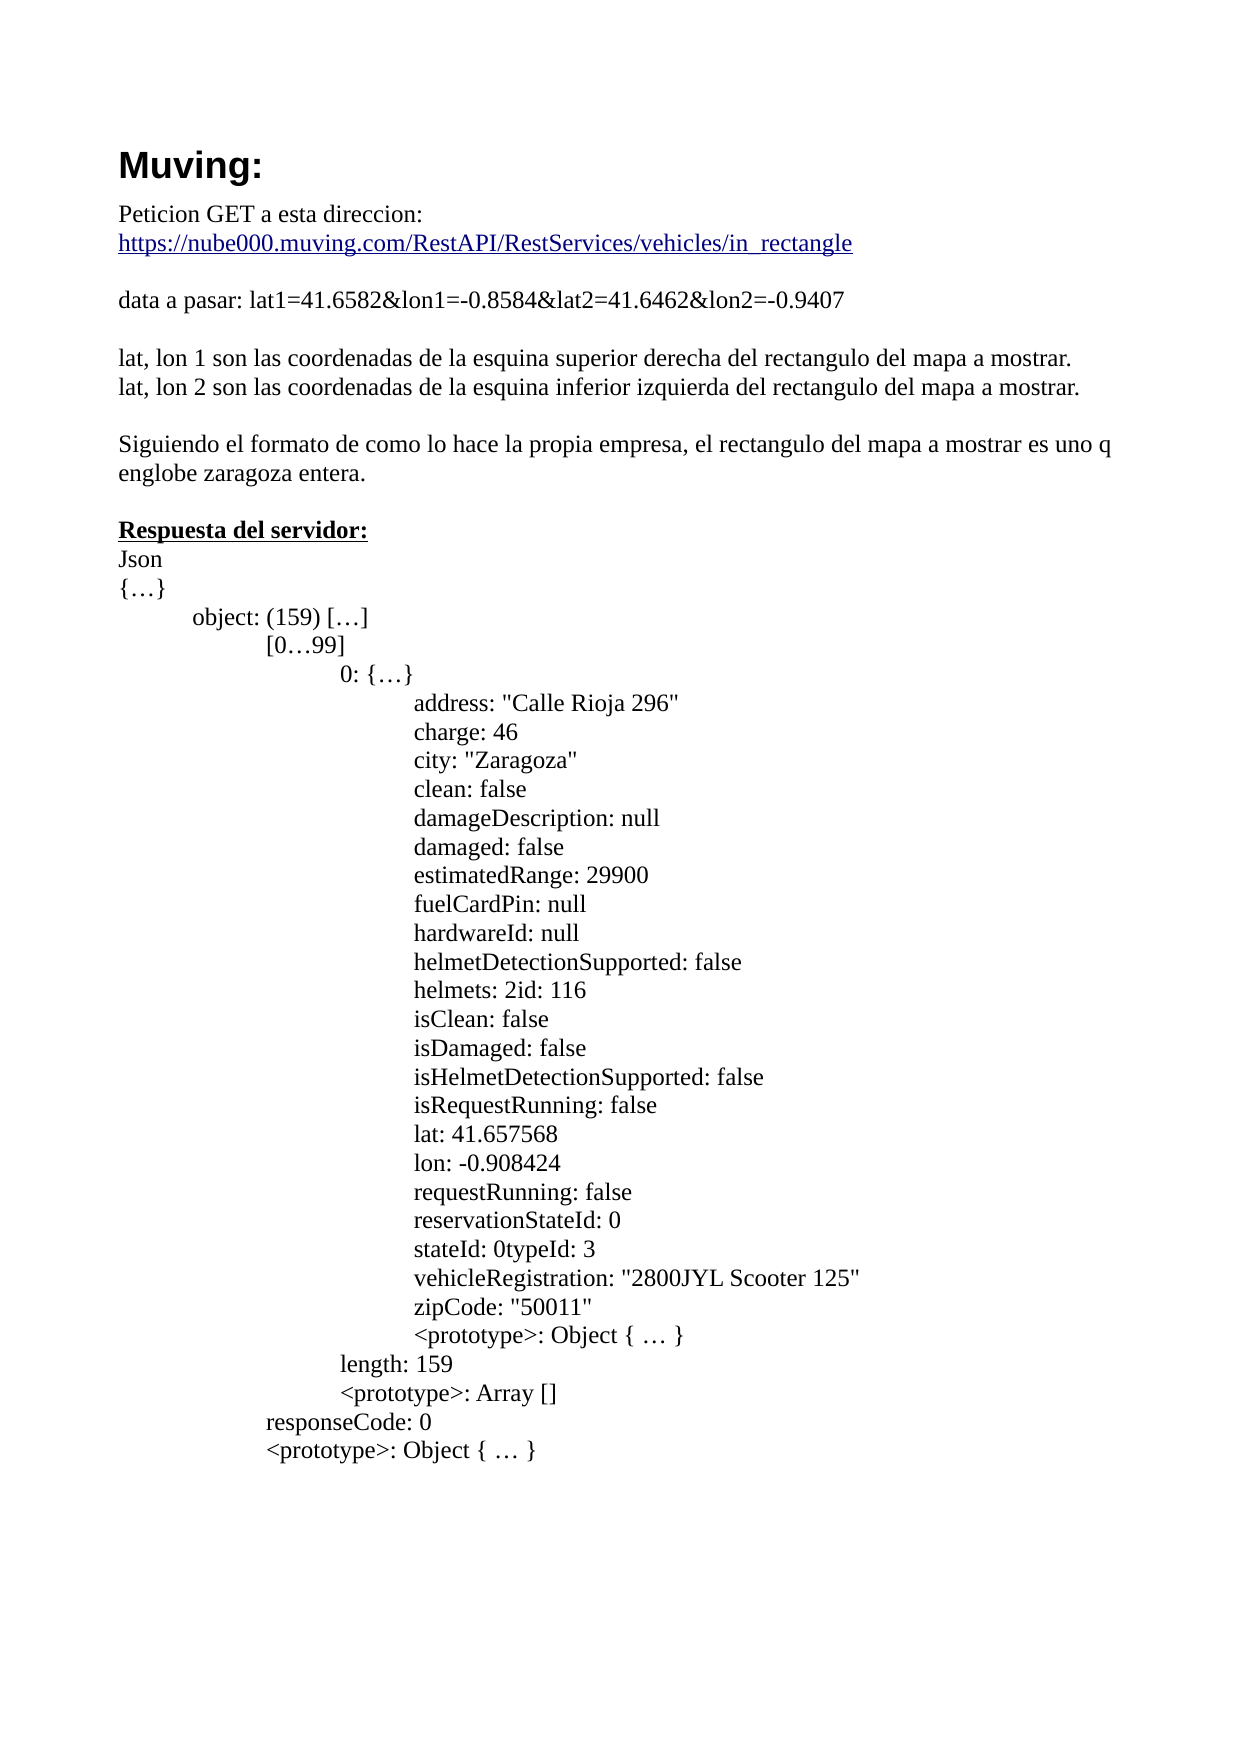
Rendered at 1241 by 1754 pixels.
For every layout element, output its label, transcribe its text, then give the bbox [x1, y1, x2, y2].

text Respuesta del servidor: [118, 516, 1122, 544]
text stateId: 0​​​​typeId: 3​​​​ [118, 1234, 1122, 1263]
text lat, lon 1 son las coordenadas de la esquina superior derecha del rectangulo del mapa a mostrar. [118, 343, 1122, 372]
text responseCode: 0​ [118, 1407, 1122, 1436]
text Json [118, 544, 1122, 573]
text ​​​​reservationStateId: 0​​​​ [118, 1206, 1122, 1234]
text clean: false​​​​ [118, 774, 1122, 803]
text ​​[0…99] [118, 631, 1122, 659]
text Siguiendo el formato de como lo hace la propia empresa, el rectangulo del mapa a mostrar es uno q englobe zaragoza entera. [118, 429, 1122, 487]
text ​​​​lon: -0.908424 [118, 1148, 1122, 1177]
text ​​​​isRequestRunning: false [118, 1091, 1122, 1119]
text ​​​​requestRunning: false [118, 1177, 1122, 1206]
text vehicleRegistration: "2800JYL Scooter 125"​​​​ [118, 1263, 1122, 1292]
text Peticion GET a esta direccion: [118, 199, 1122, 228]
text data a pasar: lat1=41.6582&lon1=-0.8584&lat2=41.6462&lon2=-0.9407 [118, 286, 1122, 314]
text ​​​​city: "Zaragoza"​​​​ [118, 746, 1122, 774]
text helmetDetectionSupported: false​​​​ [118, 947, 1122, 976]
text ​​​​address: "Calle Rioja 296" [118, 688, 1122, 717]
text charge: 46 [118, 717, 1122, 746]
text {…} [118, 573, 1122, 602]
text damageDescription: null [118, 803, 1122, 832]
text ​​ length: 159​​ [118, 1349, 1122, 1378]
text ​​​​damaged: false​​​​ [118, 832, 1122, 861]
text ​object: (159) […] [118, 602, 1122, 631]
text ​​​​lat: 41.657568 [118, 1119, 1122, 1148]
text estimatedRange: 29900 [118, 861, 1122, 889]
text zipCode: "50011"​​​​ [118, 1292, 1122, 1321]
text helmets: 2​​​​id: 116​​​​ [118, 976, 1122, 1004]
text ​​​​hardwareId: null​​​​ [118, 918, 1122, 947]
text <prototype>: Object { … }​​​ [118, 1321, 1122, 1349]
text ​​​​isDamaged: false​​​​ [118, 1033, 1122, 1062]
text ​​​0: {…} [118, 659, 1122, 688]
text https://nube000.muving.com/RestAPI/RestServices/vehicles/in_rectangle [118, 228, 1122, 257]
subtitle Muving: [118, 143, 1122, 187]
text lat, lon 2 son las coordenadas de la esquina inferior izquierda del rectangulo del mapa a mostrar. [118, 372, 1122, 401]
text <prototype>: Array []​ [118, 1378, 1122, 1407]
text <prototype>: Object { … } [118, 1436, 1122, 1464]
text isHelmetDetectionSupported: false [118, 1062, 1122, 1091]
text ​​​​fuelCardPin: null [118, 889, 1122, 918]
text isClean: false [118, 1004, 1122, 1033]
